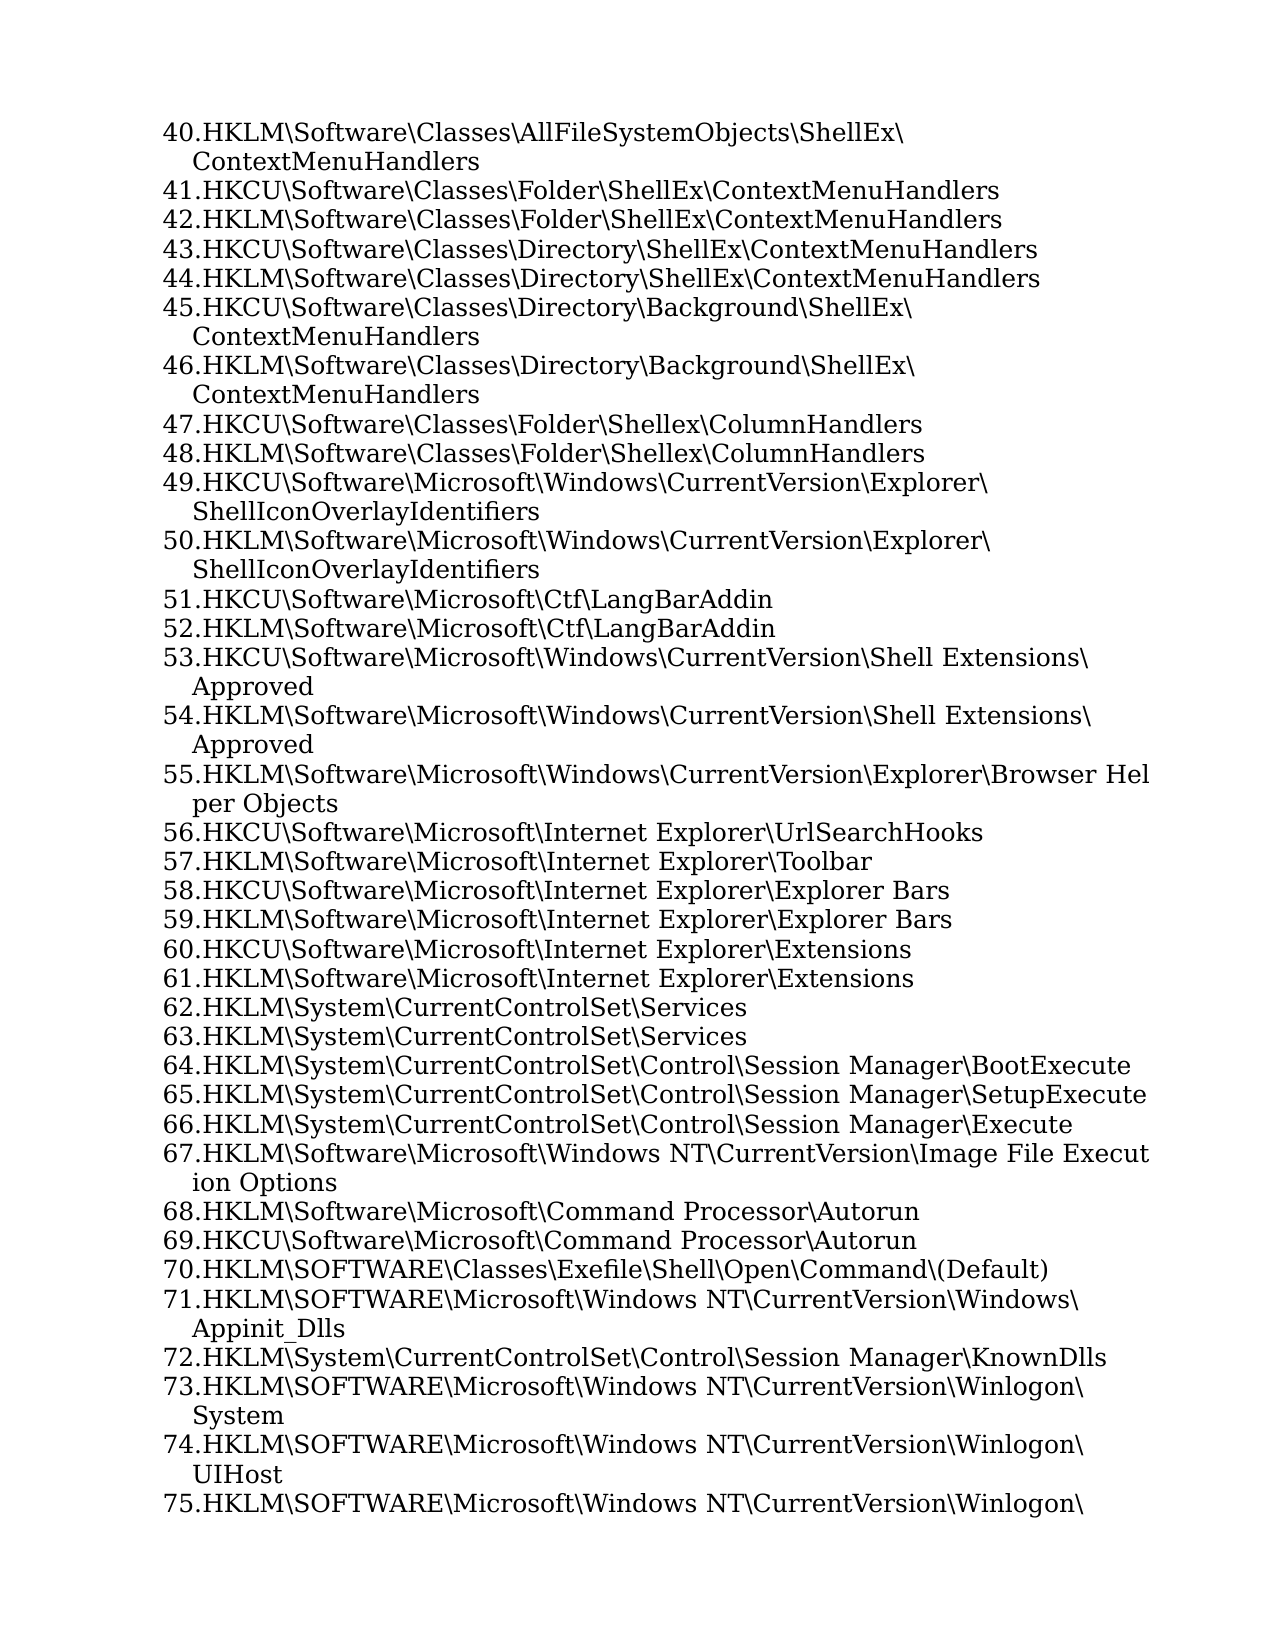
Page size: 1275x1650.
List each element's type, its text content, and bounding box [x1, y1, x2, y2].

list HKLM\Software\Classes\AllFileSystemObjects\ShellEx\ContextMenuHandlers [162, 118, 1157, 176]
list HKLM\System\CurrentControlSet\Services [162, 1022, 1157, 1051]
list HKLM\System\CurrentControlSet\Control\Session Manager\SetupExecute [162, 1081, 1157, 1110]
list HKLM\Software\Microsoft\Internet Explorer\Explorer Bars [162, 906, 1157, 935]
list HKCU\Software\Microsoft\Windows\CurrentVersion\Shell Extensions\Approved [162, 643, 1157, 701]
list HKCU\Software\Classes\Folder\Shellex\ColumnHandlers [162, 410, 1157, 439]
list HKLM\Software\Microsoft\Windows NT\CurrentVersion\Image File Execution Options [162, 1139, 1157, 1197]
list HKCU\Software\Microsoft\Command Processor\Autorun [162, 1226, 1157, 1256]
list HKLM\Software\Microsoft\Windows\CurrentVersion\Explorer\ShellIconOverlayIdentifiers [162, 526, 1157, 585]
list HKLM\Software\Classes\Folder\ShellEx\ContextMenuHandlers [162, 206, 1157, 235]
list HKLM\Software\Classes\Directory\Background\ShellEx\ContextMenuHandlers [162, 351, 1157, 410]
list HKLM\Software\Microsoft\Ctf\LangBarAddin [162, 614, 1157, 643]
list HKCU\Software\Classes\Directory\ShellEx\ContextMenuHandlers [162, 235, 1157, 264]
list HKLM\System\CurrentControlSet\Control\Session Manager\KnownDlls [162, 1343, 1157, 1372]
list HKLM\Software\Microsoft\Internet Explorer\Extensions [162, 964, 1157, 993]
list HKCU\Software\Microsoft\Internet Explorer\Explorer Bars [162, 876, 1157, 906]
list HKLM\Software\Microsoft\Windows\CurrentVersion\Explorer\Browser Helper Objects [162, 760, 1157, 818]
list HKCU\Software\Classes\Folder\ShellEx\ContextMenuHandlers [162, 176, 1157, 206]
list HKCU\Software\Microsoft\Windows\CurrentVersion\Explorer\ShellIconOverlayIdentifiers [162, 468, 1157, 526]
list HKLM\SOFTWARE\Classes\Exefile\Shell\Open\Command\(Default) [162, 1256, 1157, 1285]
list HKLM\SOFTWARE\Microsoft\Windows NT\CurrentVersion\Winlogon\ [162, 1489, 1157, 1518]
list HKLM\System\CurrentControlSet\Control\Session Manager\Execute [162, 1110, 1157, 1139]
list HKCU\Software\Microsoft\Internet Explorer\UrlSearchHooks [162, 818, 1157, 847]
list HKLM\System\CurrentControlSet\Services [162, 993, 1157, 1022]
list HKLM\System\CurrentControlSet\Control\Session Manager\BootExecute [162, 1051, 1157, 1081]
list HKCU\Software\Microsoft\Ctf\LangBarAddin [162, 585, 1157, 614]
list HKCU\Software\Classes\Directory\Background\ShellEx\ContextMenuHandlers [162, 293, 1157, 351]
list HKLM\Software\Microsoft\Internet Explorer\Toolbar [162, 847, 1157, 876]
list HKLM\Software\Classes\Folder\Shellex\ColumnHandlers [162, 439, 1157, 468]
list HKLM\Software\Classes\Directory\ShellEx\ContextMenuHandlers [162, 264, 1157, 293]
list HKLM\SOFTWARE\Microsoft\Windows NT\CurrentVersion\Winlogon\System [162, 1372, 1157, 1431]
list HKLM\Software\Microsoft\Command Processor\Autorun [162, 1197, 1157, 1226]
list HKCU\Software\Microsoft\Internet Explorer\Extensions [162, 935, 1157, 964]
list HKLM\SOFTWARE\Microsoft\Windows NT\CurrentVersion\Winlogon\UIHost [162, 1431, 1157, 1489]
list HKLM\Software\Microsoft\Windows\CurrentVersion\Shell Extensions\Approved [162, 701, 1157, 760]
list HKLM\SOFTWARE\Microsoft\Windows NT\CurrentVersion\Windows\Appinit_Dlls [162, 1285, 1157, 1343]
